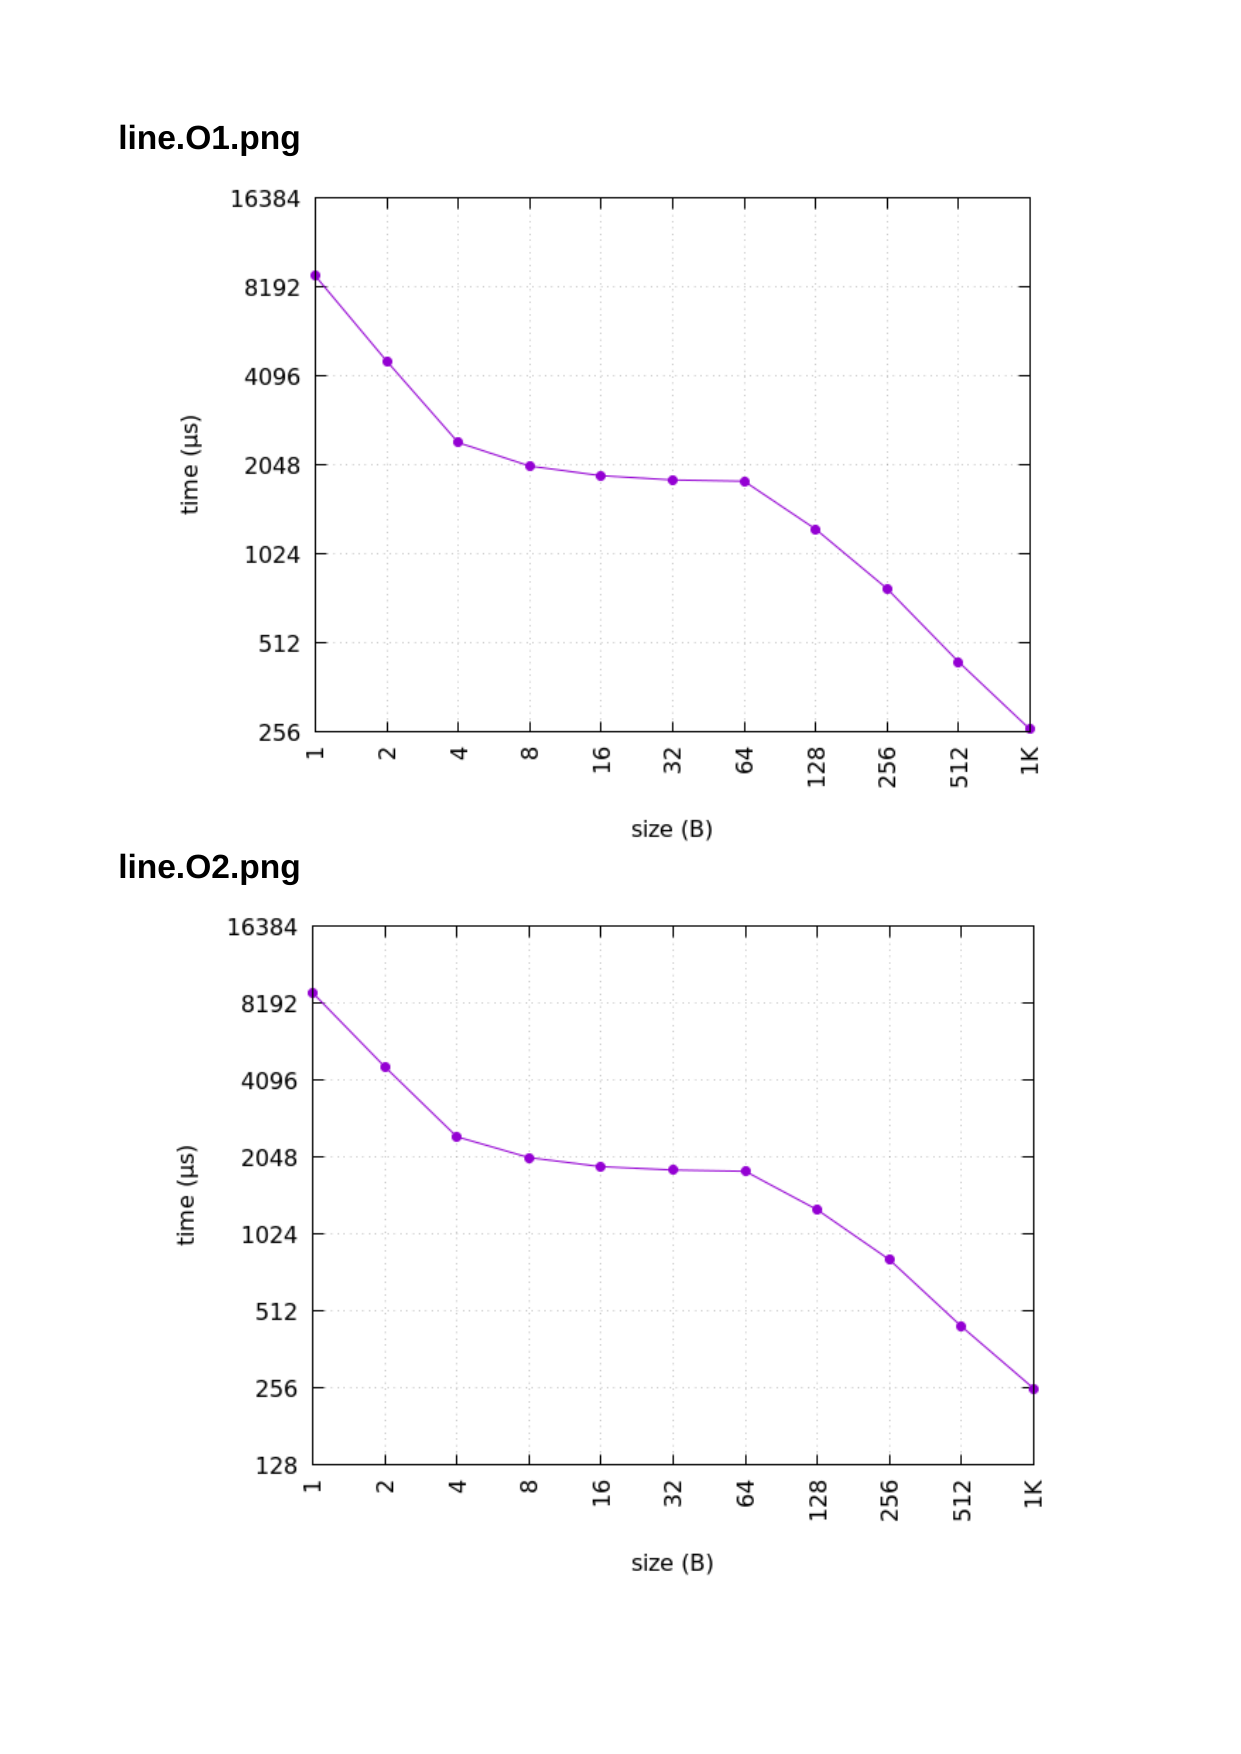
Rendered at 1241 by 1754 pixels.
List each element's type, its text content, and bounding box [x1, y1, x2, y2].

picture [168, 169, 1072, 847]
subtitle line.O1.png [118, 118, 1122, 157]
subtitle line.O2.png [118, 190, 1122, 885]
picture [164, 897, 1076, 1581]
